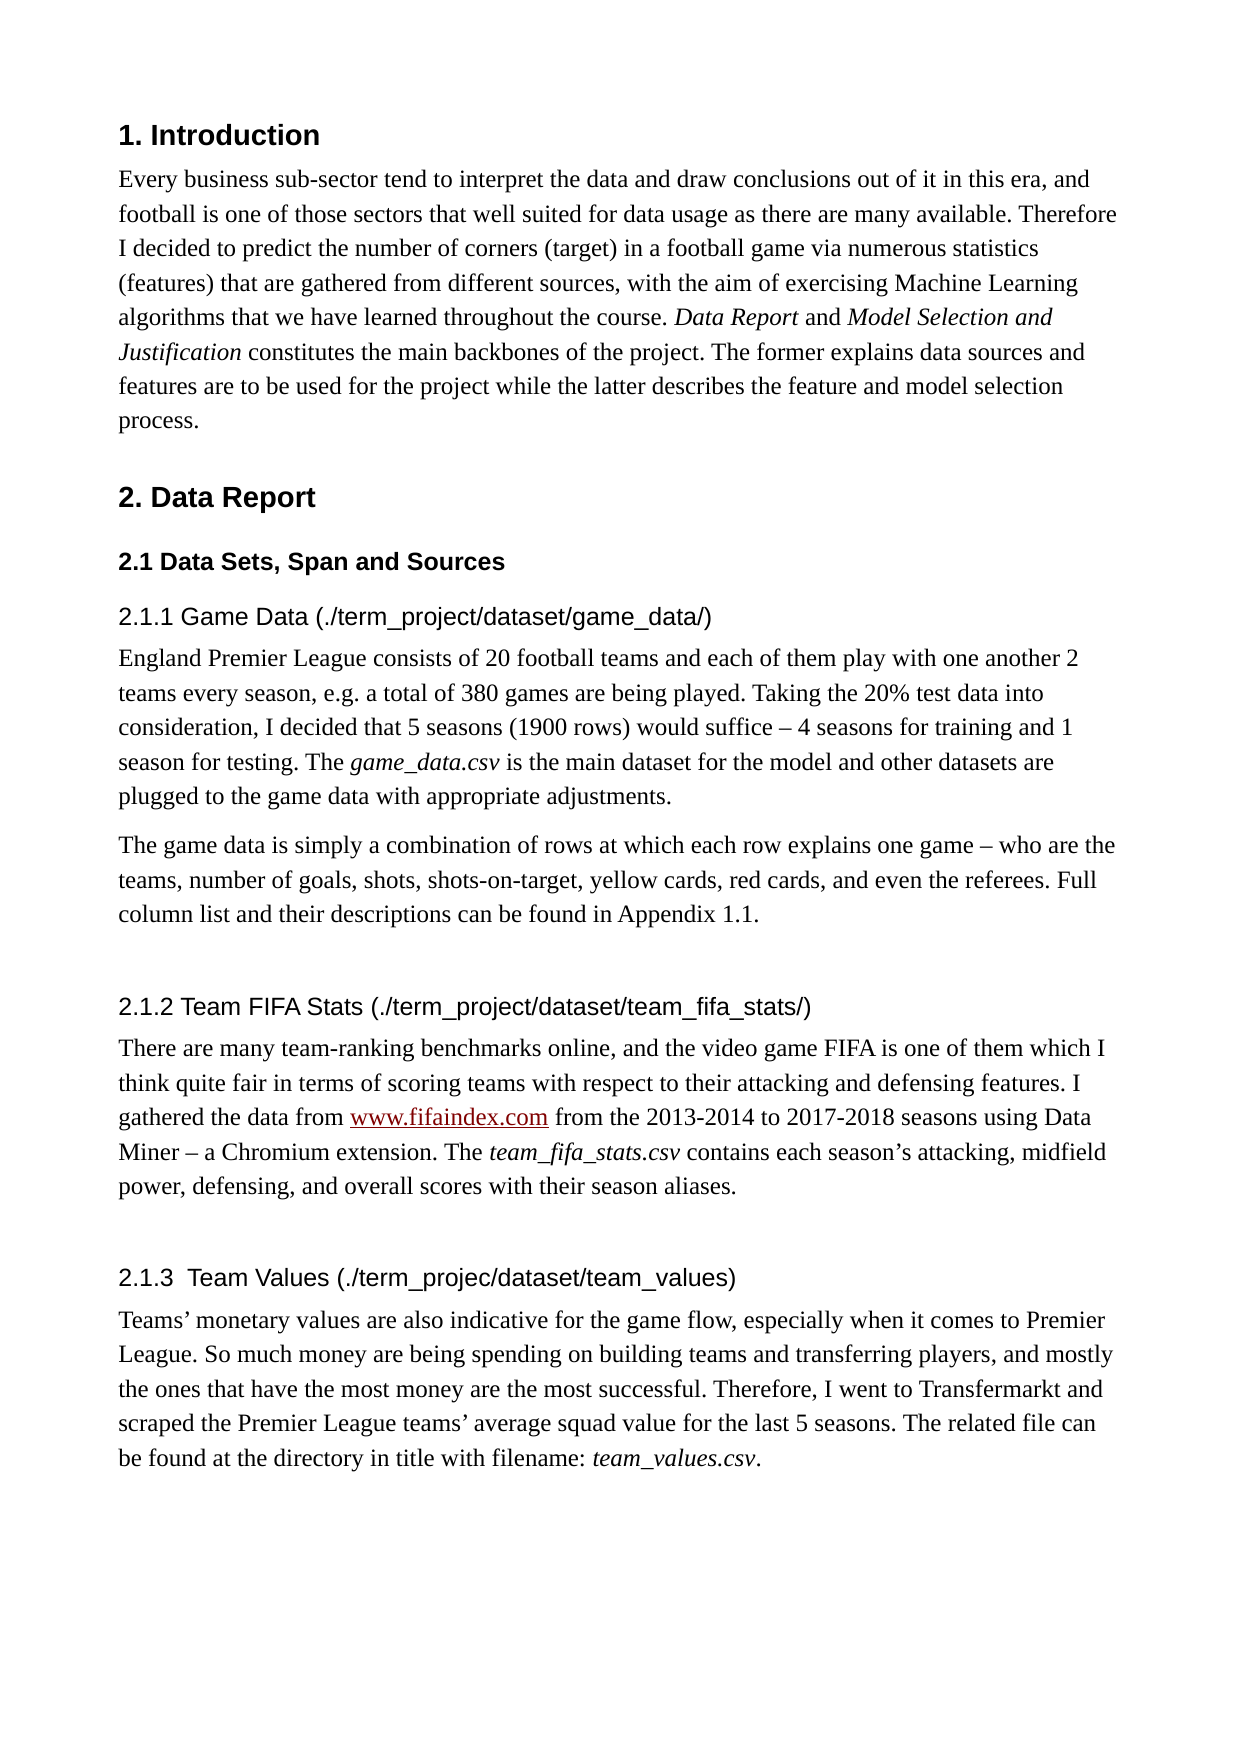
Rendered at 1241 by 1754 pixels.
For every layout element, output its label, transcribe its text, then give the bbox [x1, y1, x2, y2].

text England Premier League consists of 20 football teams and each of them play with one another 2 teams every season, e.g. a total of 380 games are being played. Taking the 20% test data into consideration, I decided that 5 seasons (1900 rows) would suffice – 4 seasons for training and 1 season for testing. The game_data.csv is the main dataset for the model and other datasets are plugged to the game data with appropriate adjustments. [118, 643, 1122, 810]
subtitle 2.1 Data Sets, Span and Sources [118, 546, 1122, 575]
subtitle 2.1.2 Team FIFA Stats (./term_project/dataset/team_fifa_stats/) [118, 992, 1122, 1021]
subtitle 2.1.1 Game Data (./term_project/dataset/game_data/) [118, 602, 1122, 631]
text Every business sub-sector tend to interpret the data and draw conclusions out of it in this era, and football is one of those sectors that well suited for data usage as there are many available. Therefore I decided to predict the number of corners (target) in a football game via numerous statistics (features) that are gathered from different sources, with the aim of exercising Machine Learning algorithms that we have learned throughout the course. Data Report and Model Selection and Justification constitutes the main backbones of the project. The former explains data sources and features are to be used for the project while the latter describes the feature and model selection process. [118, 164, 1122, 434]
text There are many team-ranking benchmarks online, and the video game FIFA is one of them which I think quite fair in terms of scoring teams with respect to their attacking and defensing features. I gathered the data from www.fifaindex.com from the 2013-2014 to 2017-2018 seasons using Data Miner – a Chromium extension. The team_fifa_stats.csv contains each season’s attacking, midfield power, defensing, and overall scores with their season aliases. [118, 1033, 1122, 1200]
subtitle 1. Introduction [118, 118, 1122, 152]
subtitle 2.1.3 Team Values (./term_projec/dataset/team_values) [118, 1263, 1122, 1292]
text The game data is simply a combination of rows at which each row explains one game – who are the teams, number of goals, shots, shots-on-target, yellow cards, red cards, and even the referees. Full column list and their descriptions can be found in Appendix 1.1. [118, 831, 1122, 928]
subtitle 2. Data Report [118, 479, 1122, 513]
text Teams’ monetary values are also indicative for the game flow, especially when it comes to Premier League. So much money are being spending on building teams and transferring players, and mostly the ones that have the most money are the most successful. Therefore, I went to Transfermarkt and scraped the Premier League teams’ average squad value for the last 5 seasons. The related file can be found at the directory in title with filename: team_values.csv. [118, 1305, 1122, 1471]
